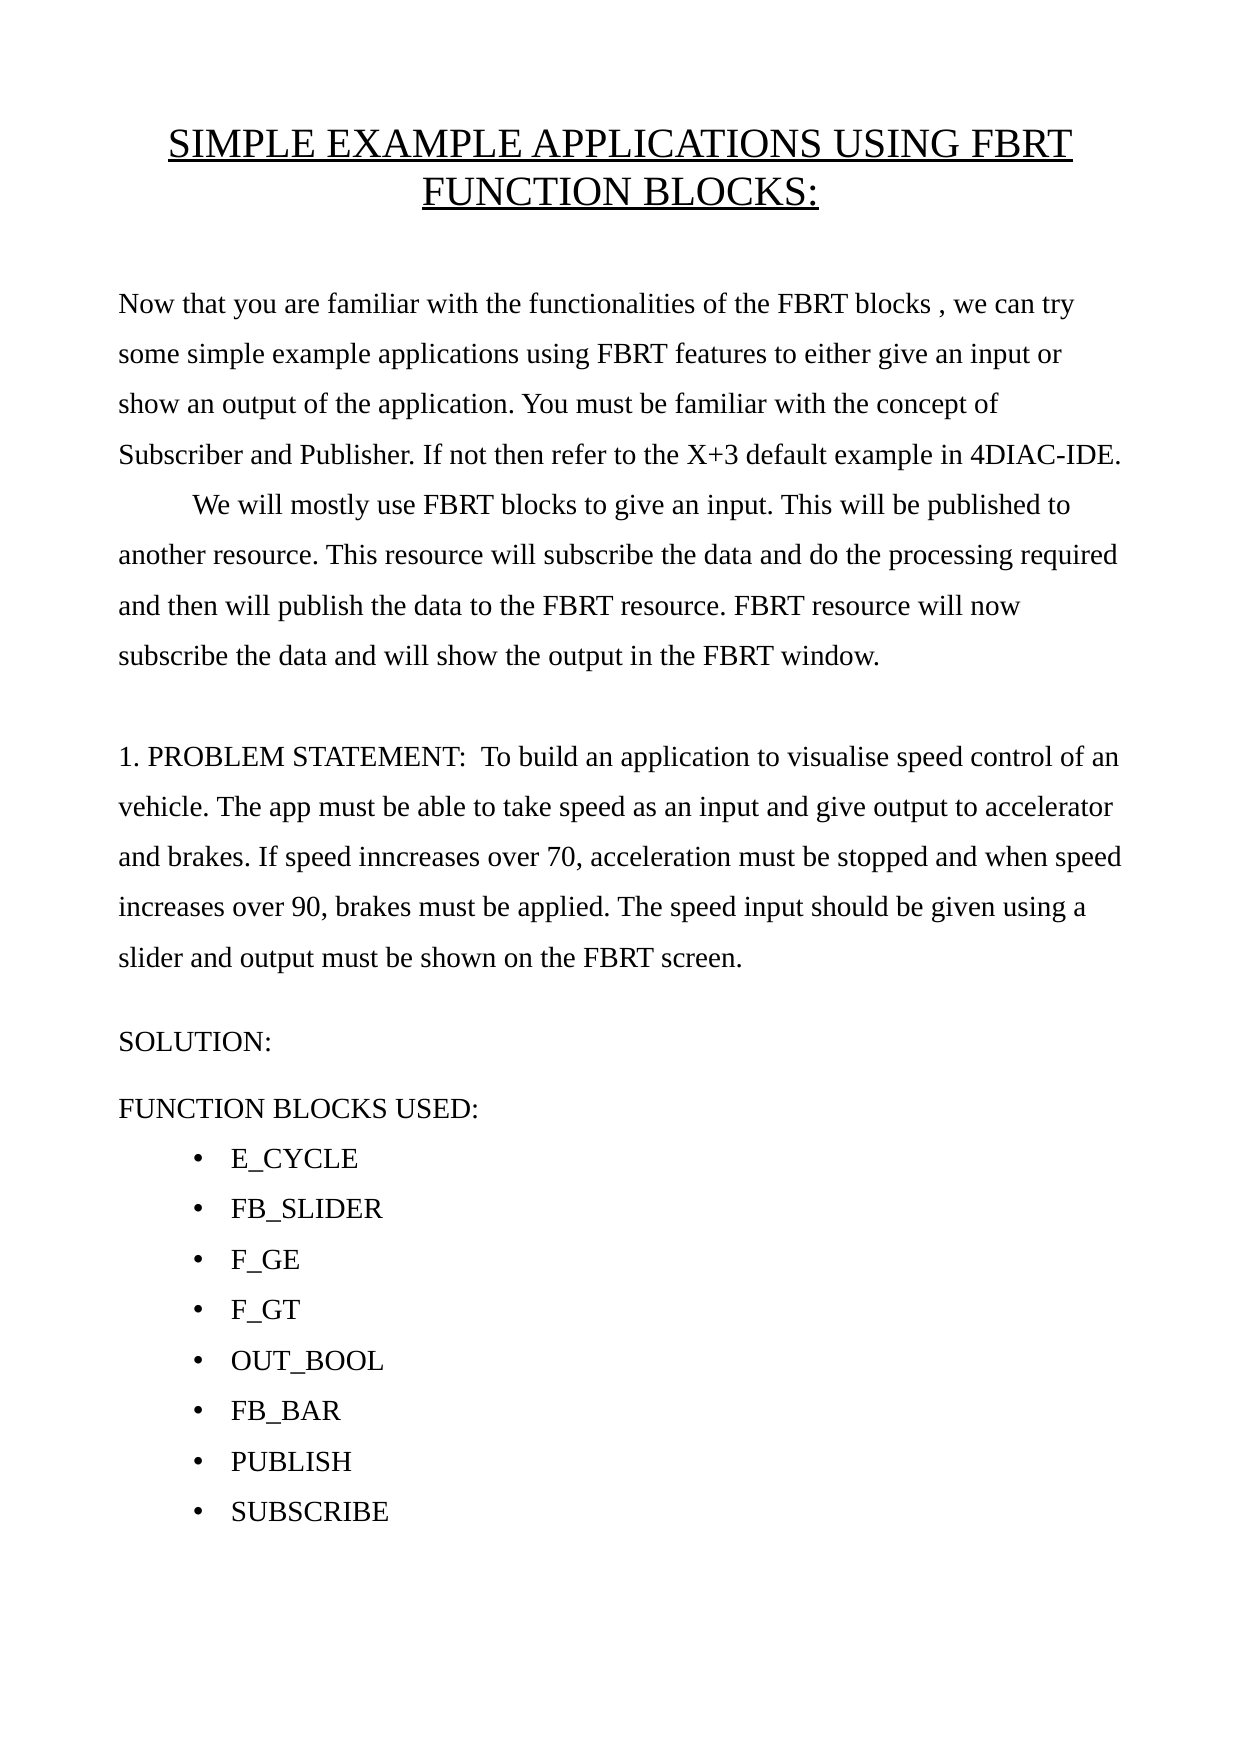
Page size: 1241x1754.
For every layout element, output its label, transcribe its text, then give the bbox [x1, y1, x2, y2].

text SIMPLE EXAMPLE APPLICATIONS USING FBRT FUNCTION BLOCKS: [118, 118, 1122, 214]
list FB_BAR [193, 1393, 1122, 1427]
text FUNCTION BLOCKS USED: [118, 1091, 1122, 1124]
text SOLUTION: [118, 1024, 1122, 1057]
text 1. PROBLEM STATEMENT: To build an application to visualise speed control of an vehicle. The app must be able to take speed as an input and give output to accelerator and brakes. If speed inncreases over 70, acceleration must be stopped and when speed increases over 90, brakes must be applied. The speed input should be given using a slider and output must be shown on the FBRT screen. [118, 739, 1122, 973]
list PUBLISH [193, 1444, 1122, 1477]
text Now that you are familiar with the functionalities of the FBRT blocks , we can try some simple example applications using FBRT features to either give an input or show an output of the application. You must be familiar with the concept of Subscriber and Publisher. If not then refer to the X+3 default example in 4DIAC-IDE. [118, 286, 1122, 470]
list SUBSCRIBE [193, 1494, 1122, 1528]
list E_CYCLE [193, 1141, 1122, 1175]
list F_GT [193, 1292, 1122, 1326]
list F_GE [193, 1242, 1122, 1276]
list FB_SLIDER [193, 1192, 1122, 1225]
list OUT_BOOL [193, 1343, 1122, 1376]
text We will mostly use FBRT blocks to give an input. This will be published to another resource. This resource will subscribe the data and do the processing required and then will publish the data to the FBRT resource. FBRT resource will now subscribe the data and will show the output in the FBRT window. [118, 487, 1122, 672]
